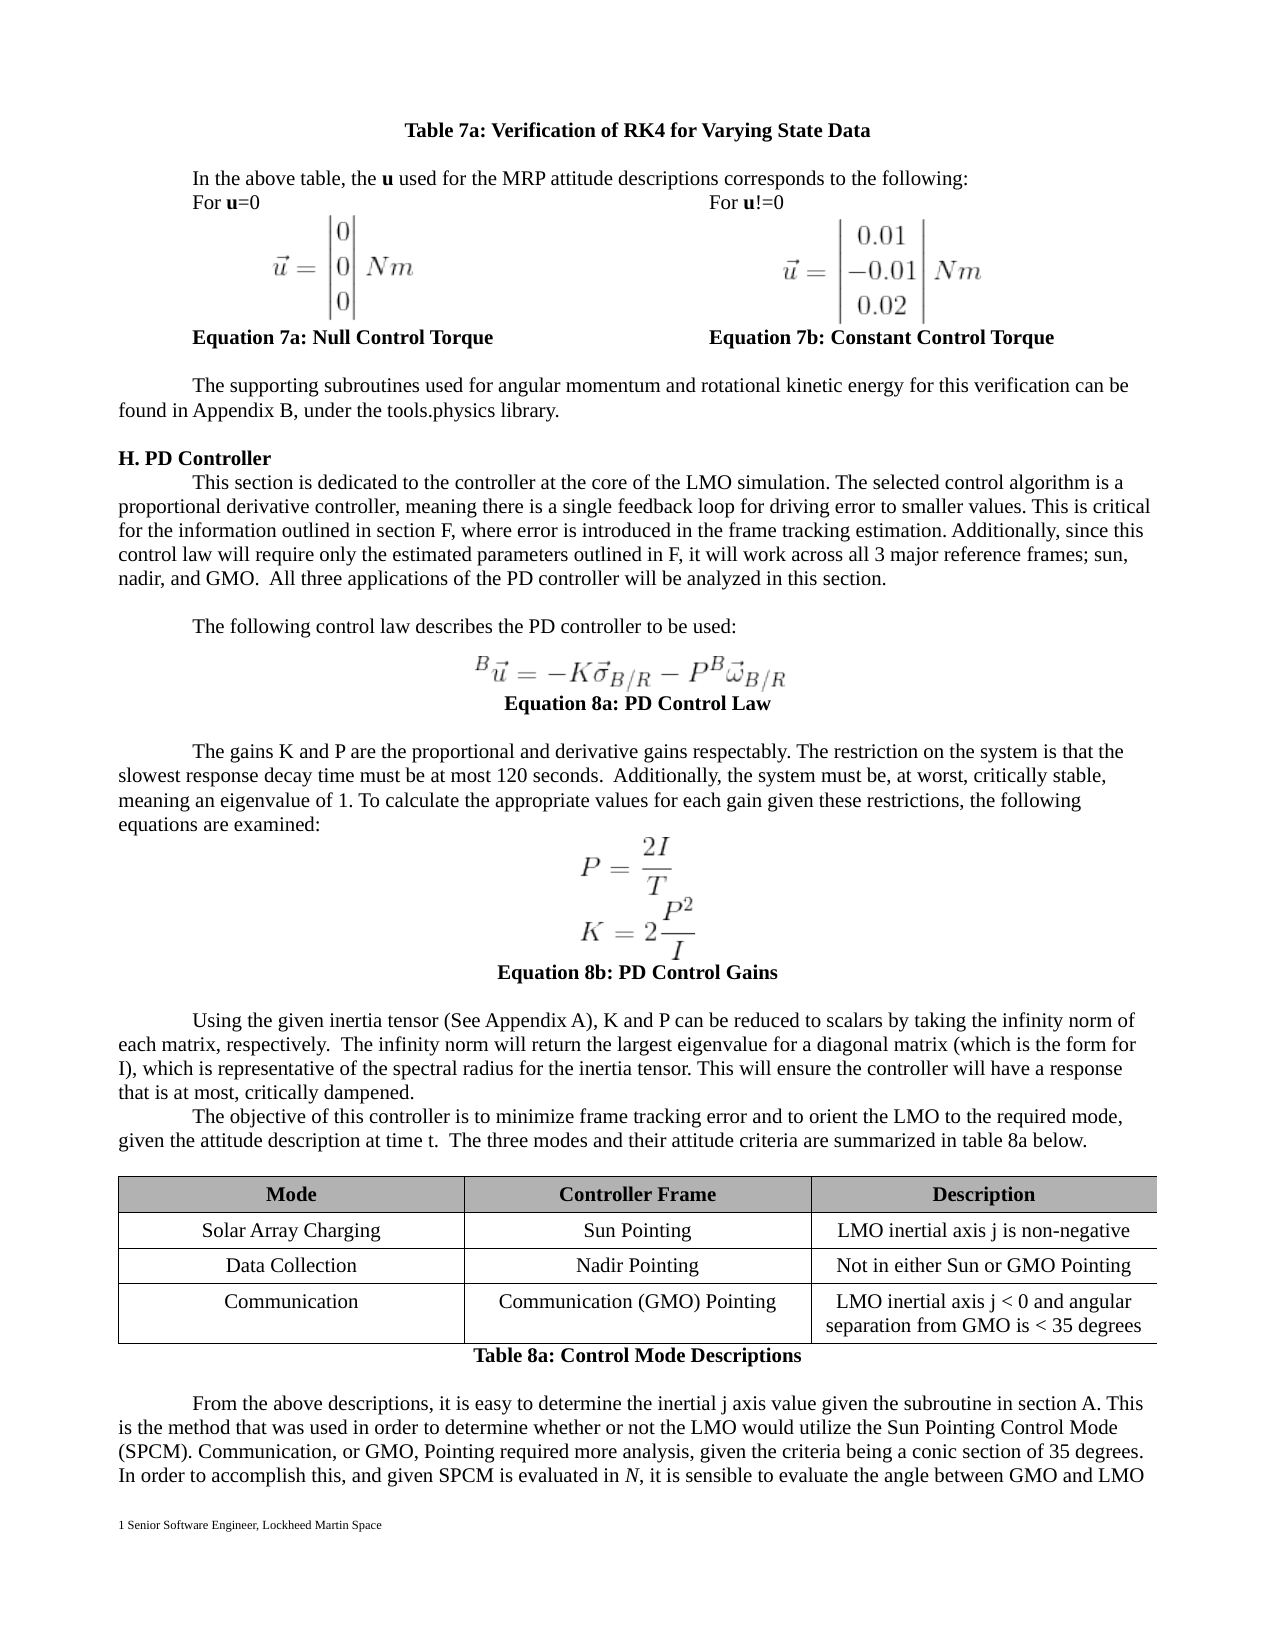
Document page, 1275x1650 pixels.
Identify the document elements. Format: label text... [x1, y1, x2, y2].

text Equation 8b: PD Control Gains [118, 836, 1157, 984]
table_cell Not in either Sun or GMO Pointing [812, 1249, 1157, 1283]
text For u=0 For u!=0 [118, 190, 1157, 214]
text Table 7a: Verification of RK4 for Varying State Data [118, 118, 1157, 142]
table_cell Communication [119, 1284, 464, 1343]
text From the above descriptions, it is easy to determine the inertial j axis value given the subroutine in section A. This is the method that was used in order to determine whether or not the LMO would utilize the Sun Pointing Control Mode (SPCM). Communication, or GMO, Pointing required more analysis, given the criteria being a conic section of 35 degrees. In order to accomplish this, and given SPCM is evaluated in N, it is sensible to evaluate the angle between GMO and LMO [118, 1391, 1157, 1487]
picture [474, 656, 786, 692]
text The gains K and P are the proportional and derivative gains respectably. The restriction on the system is that the slowest response decay time must be at most 120 seconds. Additionally, the system must be, at worst, critically stable, meaning an eigenvalue of 1. To calculate the appropriate values for each gain given these restrictions, the following equations are examined: [118, 739, 1157, 836]
table_header Controller Frame [465, 1177, 811, 1212]
text The supporting subroutines used for angular momentum and rotational kinetic energy for this verification can be found in Appendix B, under the tools.physics library. [118, 373, 1157, 422]
text In the above table, the u used for the MRP attitude descriptions corresponds to the following: [118, 166, 1157, 190]
table_header Mode [119, 1177, 464, 1212]
text This section is dedicated to the controller at the core of the LMO simulation. The selected control algorithm is a proportional derivative controller, meaning there is a single feedback loop for driving error to smaller values. This is critical for the information outlined in section F, where error is introduced in the frame tracking estimation. Additionally, since this control law will require only the estimated parameters outlined in F, it will work across all 3 major reference frames; sun, nadir, and GMO. All three applications of the PD controller will be analyzed in this section. [118, 470, 1157, 590]
table_cell LMO inertial axis j is non-negative [812, 1213, 1157, 1247]
table_cell Data Collection [119, 1249, 464, 1283]
table_cell Solar Array Charging [119, 1213, 464, 1247]
table_cell Sun Pointing [465, 1213, 811, 1247]
picture [272, 215, 415, 322]
picture [579, 837, 696, 960]
table_header Description [812, 1177, 1157, 1212]
table_cell LMO inertial axis j < 0 and angular separation from GMO is < 35 degrees [812, 1284, 1157, 1343]
table_cell Nadir Pointing [465, 1249, 811, 1283]
table_cell Communication (GMO) Pointing [465, 1284, 811, 1343]
text The following control law describes the PD controller to be used: [118, 614, 1157, 638]
text Using the given inertia tensor (See Appendix A), K and P can be reduced to scalars by taking the infinity norm of each matrix, respectively. The infinity norm will return the largest eigenvalue for a diagonal matrix (which is the form for I), which is representative of the spectral radius for the inertia tensor. This will ensure the controller will have a response that is at most, critically dampened. [118, 1008, 1157, 1104]
text Table 8a: Control Mode Descriptions [118, 1344, 1157, 1367]
text H. PD Controller [118, 446, 1157, 470]
picture [782, 219, 983, 326]
text The objective of this controller is to minimize frame tracking error and to orient the LMO to the required mode, given the attitude description at time t. The three modes and their attitude criteria are summarized in table 8a below. [118, 1104, 1157, 1152]
text Equation 8a: PD Control Law [118, 638, 1157, 715]
text Equation 7a: Null Control Torque Equation 7b: Constant Control Torque [118, 214, 1157, 349]
